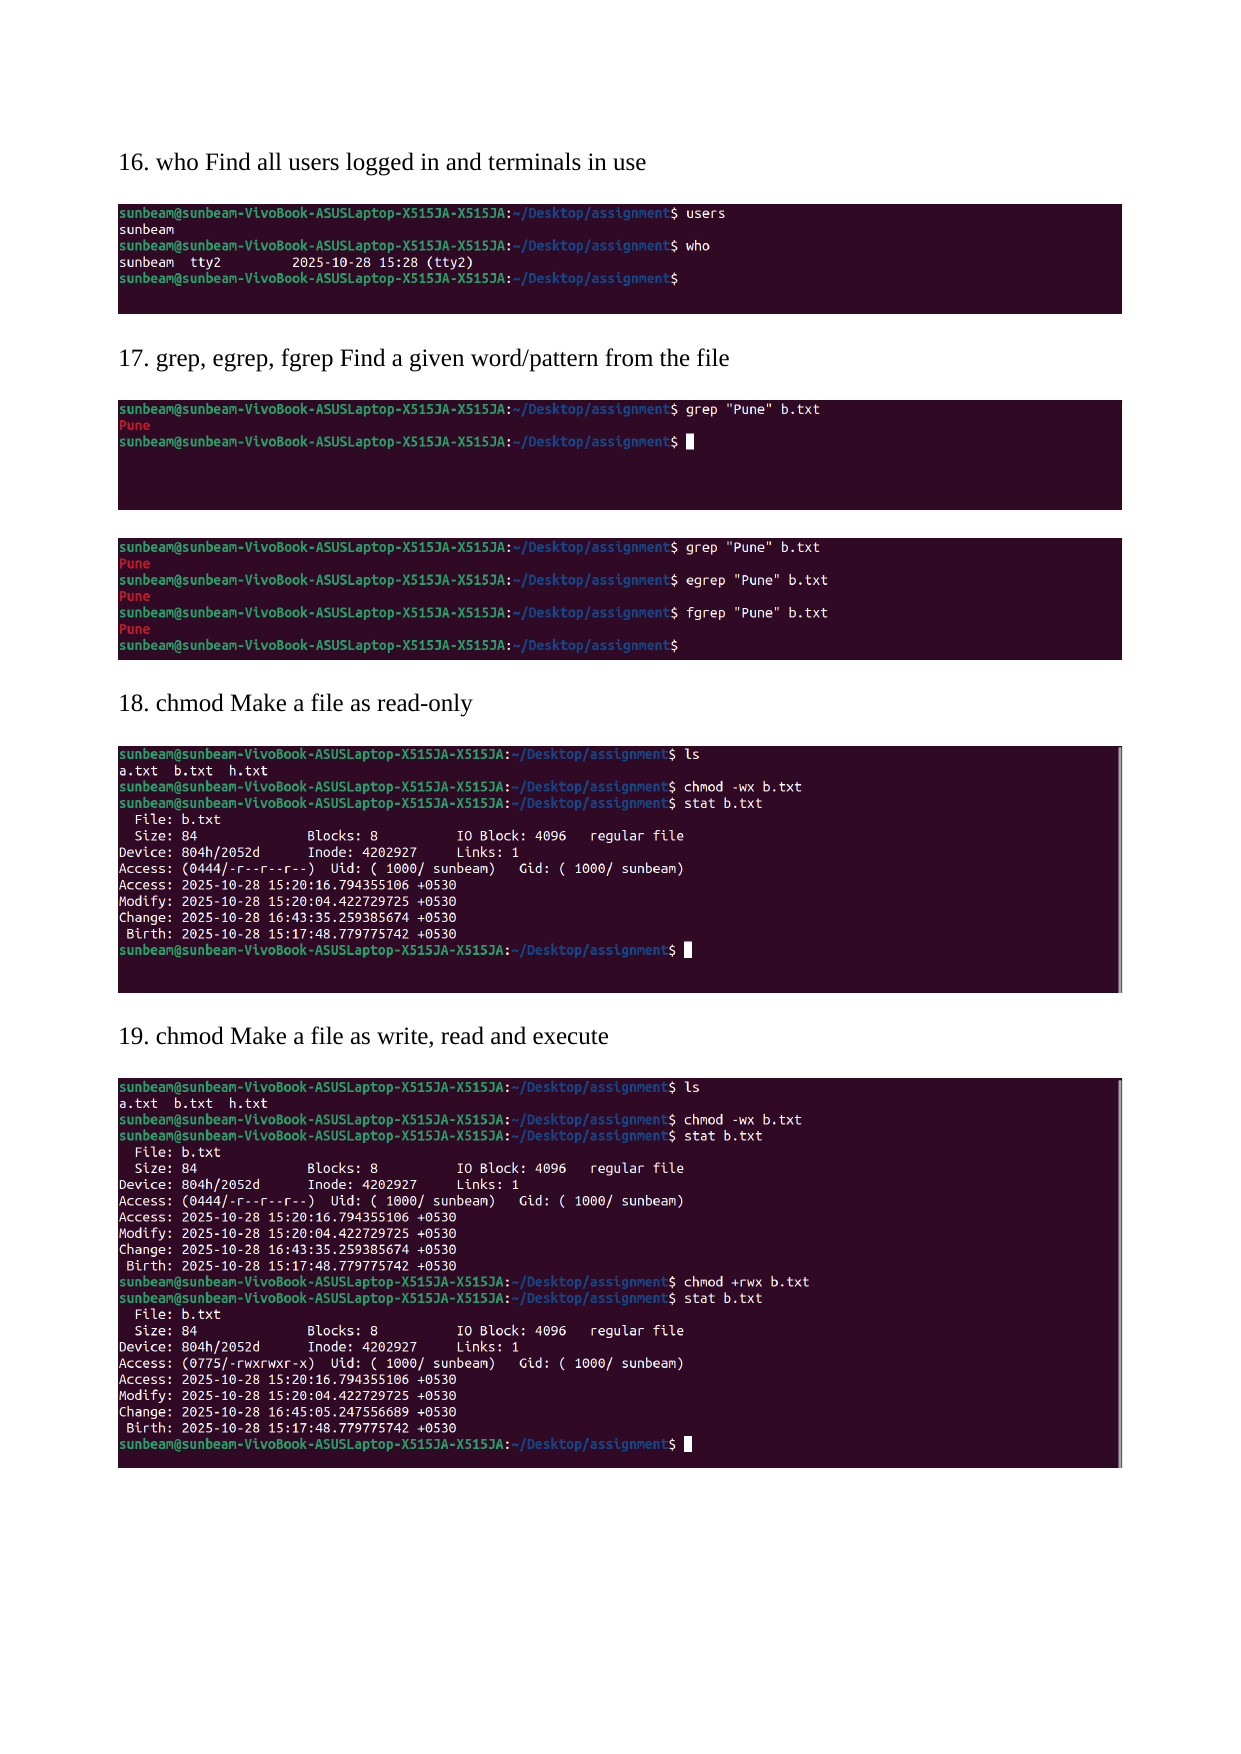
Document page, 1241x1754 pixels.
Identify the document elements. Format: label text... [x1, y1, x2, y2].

picture [118, 204, 1123, 314]
picture [118, 400, 1123, 510]
text 16. who Find all users logged in and terminals in use [118, 147, 1122, 176]
text 17. grep, egrep, fgrep Find a given word/pattern from the file [118, 343, 1122, 371]
text 18. chmod Make a file as read-only [118, 688, 1122, 717]
text 19. chmod Make a file as write, read and execute [118, 1021, 1122, 1050]
picture [118, 538, 1123, 660]
picture [118, 746, 1123, 993]
picture [118, 1078, 1123, 1468]
